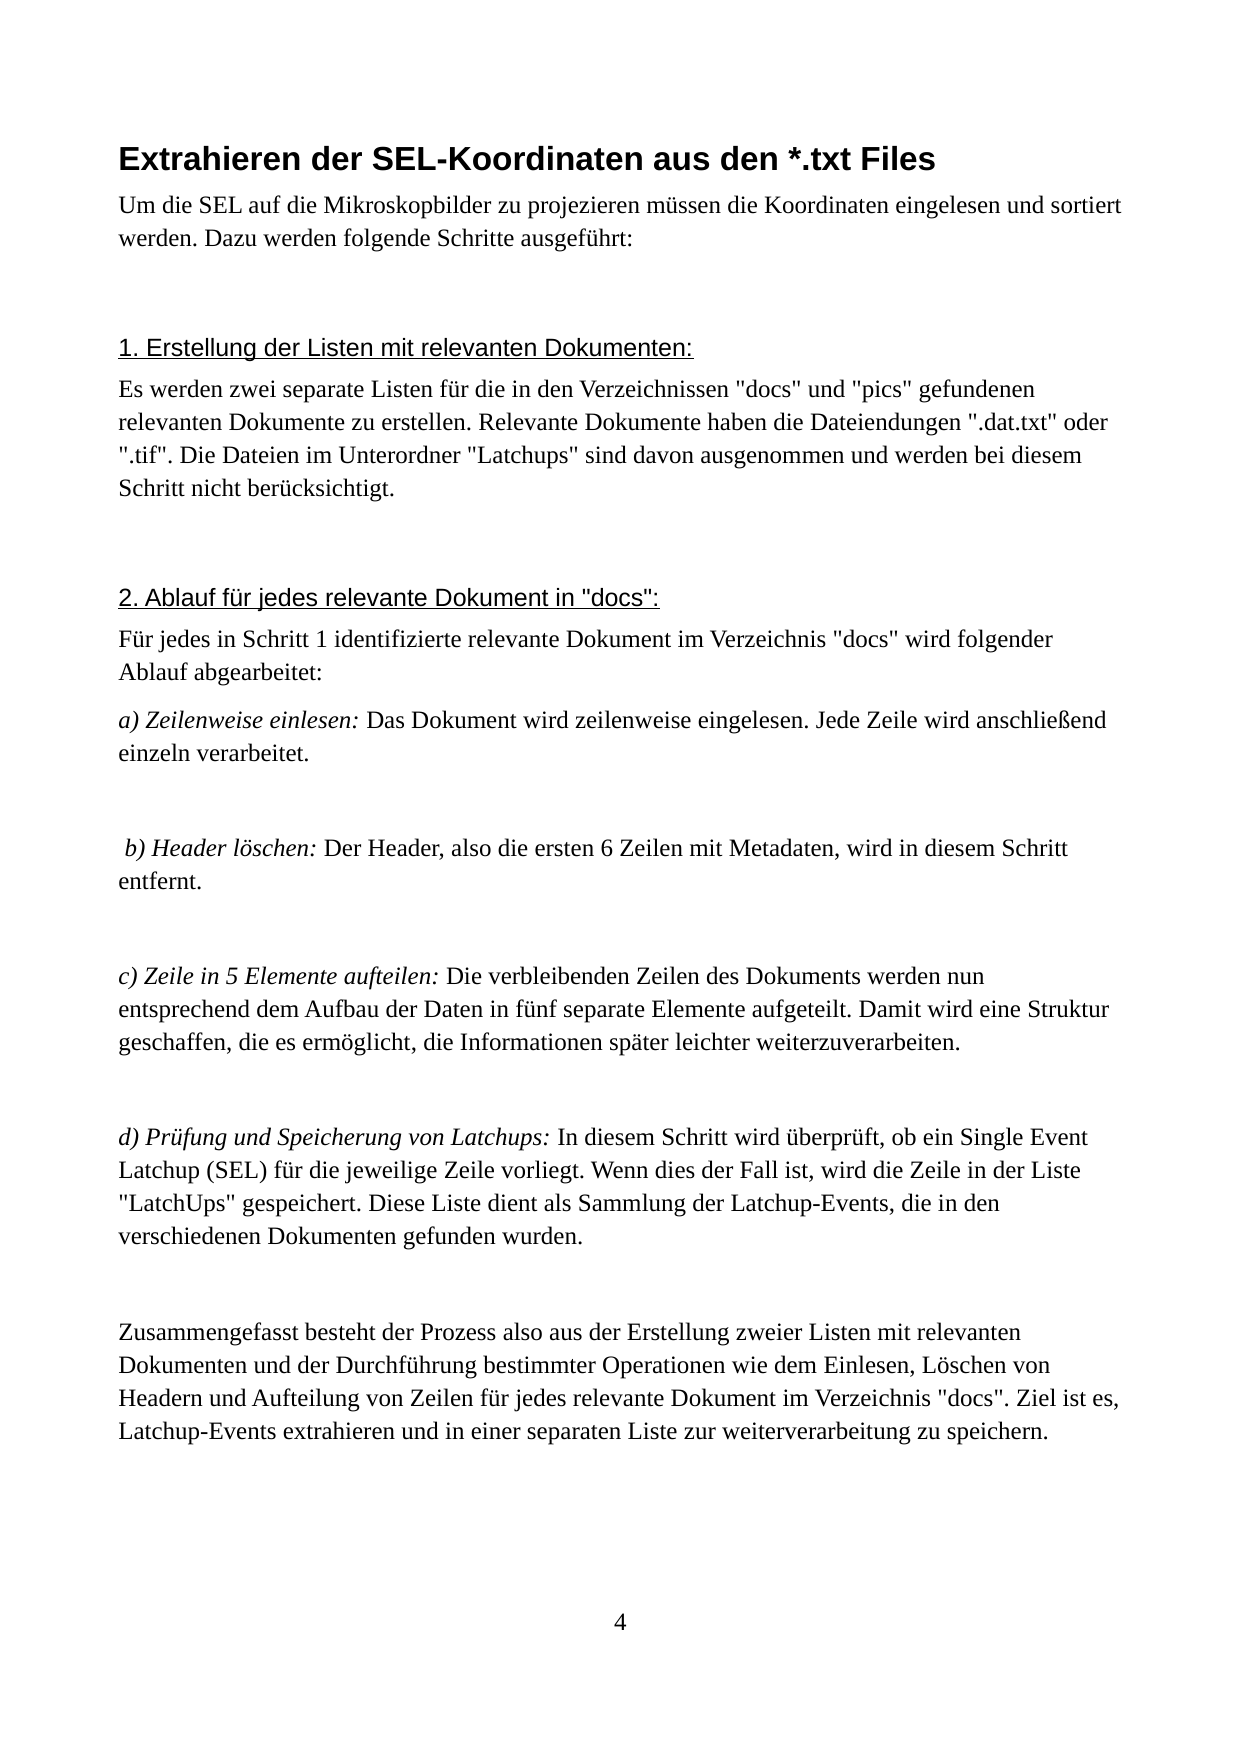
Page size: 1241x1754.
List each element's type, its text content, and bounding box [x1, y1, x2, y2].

text Für jedes in Schritt 1 identifizierte relevante Dokument im Verzeichnis "docs" wird folgender Ablauf abgearbeitet: [118, 624, 1122, 686]
text d) Prüfung und Speicherung von Latchups: In diesem Schritt wird überprüft, ob ein Single Event Latchup (SEL) für die jeweilige Zeile vorliegt. Wenn dies der Fall ist, wird die Zeile in der Liste "LatchUps" gespeichert. Diese Liste dient als Sammlung der Latchup-Events, die in den verschiedenen Dokumenten gefunden wurden. [118, 1122, 1122, 1250]
text Um die SEL auf die Mikroskopbilder zu projezieren müssen die Koordinaten eingelesen und sortiert werden. Dazu werden folgende Schritte ausgeführt: [118, 190, 1122, 252]
text b) Header löschen: Der Header, also die ersten 6 Zeilen mit Metadaten, wird in diesem Schritt entfernt. [118, 833, 1122, 895]
subtitle Extrahieren der SEL-Koordinaten aus den *.txt Files [118, 139, 1122, 177]
text a) Zeilenweise einlesen: Das Dokument wird zeilenweise eingelesen. Jede Zeile wird anschließend einzeln verarbeitet. [118, 705, 1122, 766]
text c) Zeile in 5 Elemente aufteilen: Die verbleibenden Zeilen des Dokuments werden nun entsprechend dem Aufbau der Daten in fünf separate Elemente aufgeteilt. Damit wird eine Struktur geschaffen, die es ermöglicht, die Informationen später leichter weiterzuverarbeiten. [118, 961, 1122, 1056]
text Zusammengefasst besteht der Prozess also aus der Erstellung zweier Listen mit relevanten Dokumenten und der Durchführung bestimmter Operationen wie dem Einlesen, Löschen von Headern und Aufteilung von Zeilen für jedes relevante Dokument im Verzeichnis "docs". Ziel ist es, Latchup-Events extrahieren und in einer separaten Liste zur weiterverarbeitung zu speichern. [118, 1317, 1122, 1444]
subtitle 1. Erstellung der Listen mit relevanten Dokumenten: [118, 333, 1122, 361]
text Es werden zwei separate Listen für die in den Verzeichnissen "docs" und "pics" gefundenen relevanten Dokumente zu erstellen. Relevante Dokumente haben die Dateiendungen ".dat.txt" oder ".tif". Die Dateien im Unterordner "Latchups" sind davon ausgenommen und werden bei diesem Schritt nicht berücksichtigt. [118, 374, 1122, 502]
subtitle 2. Ablauf für jedes relevante Dokument in "docs": [118, 583, 1122, 612]
